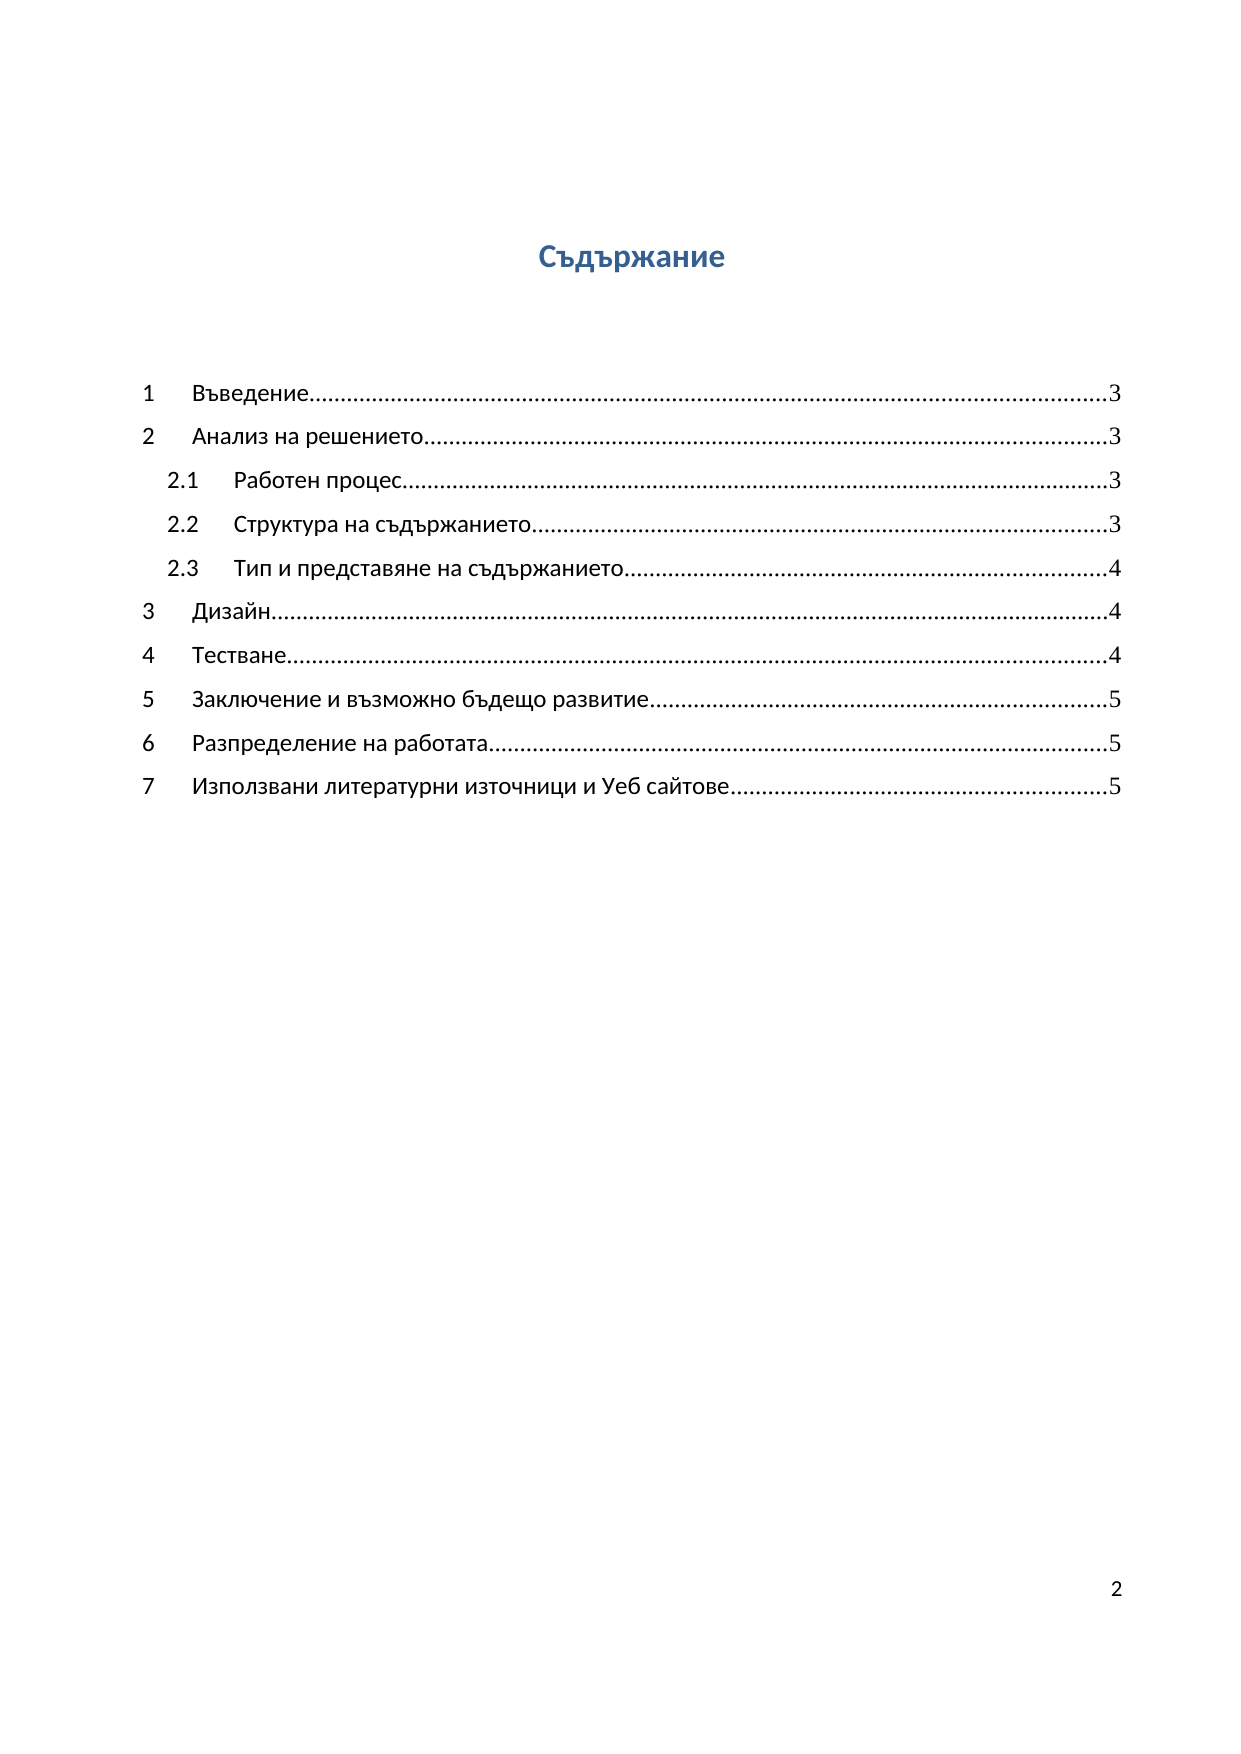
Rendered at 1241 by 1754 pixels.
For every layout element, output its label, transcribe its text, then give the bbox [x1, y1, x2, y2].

text 2.1 Работен процес 3 [167, 462, 1122, 495]
text 5 Заключение и възможно бъдещо развитие 5 [142, 681, 1122, 714]
text 6 Разпределение на работата 5 [142, 724, 1122, 758]
subtitle Съдържание [142, 235, 1122, 276]
text 7 Използвани литературни източници и Уеб сайтове 5 [142, 768, 1122, 801]
text 4 Тестване 4 [142, 637, 1122, 670]
text 2 Анализ на решението 3 [142, 418, 1122, 451]
text 2.3 Тип и представяне на съдържанието 4 [167, 549, 1122, 583]
text 2.2 Структура на съдържанието 3 [167, 506, 1122, 539]
text 3 Дизайн 4 [142, 593, 1122, 626]
text 1 Въведение 3 [142, 374, 1122, 408]
